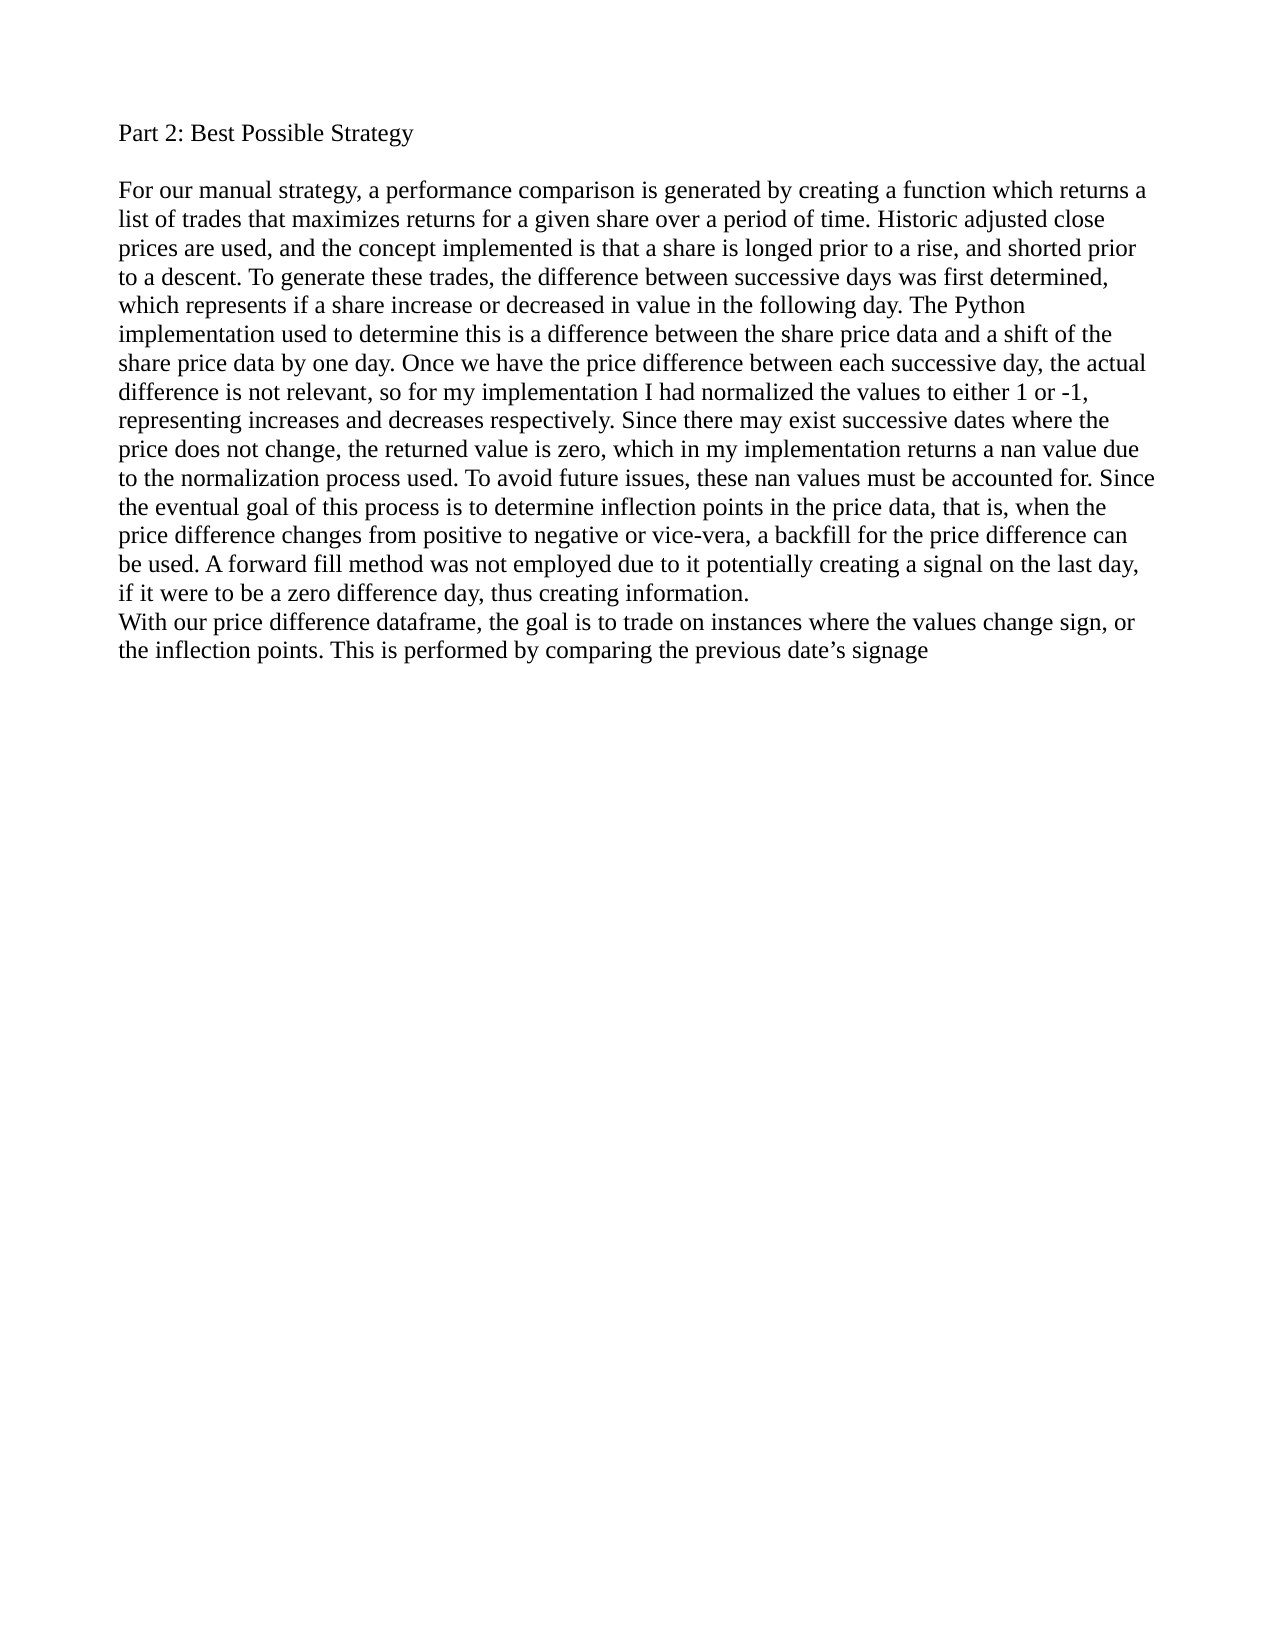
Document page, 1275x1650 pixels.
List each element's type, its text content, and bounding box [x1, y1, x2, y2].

text With our price difference dataframe, the goal is to trade on instances where the values change sign, or the inflection points. This is performed by comparing the previous date’s signage [118, 607, 1157, 664]
text Part 2: Best Possible Strategy [118, 118, 1157, 147]
text For our manual strategy, a performance comparison is generated by creating a function which returns a list of trades that maximizes returns for a given share over a period of time. Historic adjusted close prices are used, and the concept implemented is that a share is longed prior to a rise, and shorted prior to a descent. To generate these trades, the difference between successive days was first determined, which represents if a share increase or decreased in value in the following day. The Python implementation used to determine this is a difference between the share price data and a shift of the share price data by one day. Once we have the price difference between each successive day, the actual difference is not relevant, so for my implementation I had normalized the values to either 1 or -1, representing increases and decreases respectively. Since there may exist successive dates where the price does not change, the returned value is zero, which in my implementation returns a nan value due to the normalization process used. To avoid future issues, these nan values must be accounted for. Since the eventual goal of this process is to determine inflection points in the price data, that is, when the price difference changes from positive to negative or vice-vera, a backfill for the price difference can be used. A forward fill method was not employed due to it potentially creating a signal on the last day, if it were to be a zero difference day, thus creating information. [118, 176, 1157, 607]
